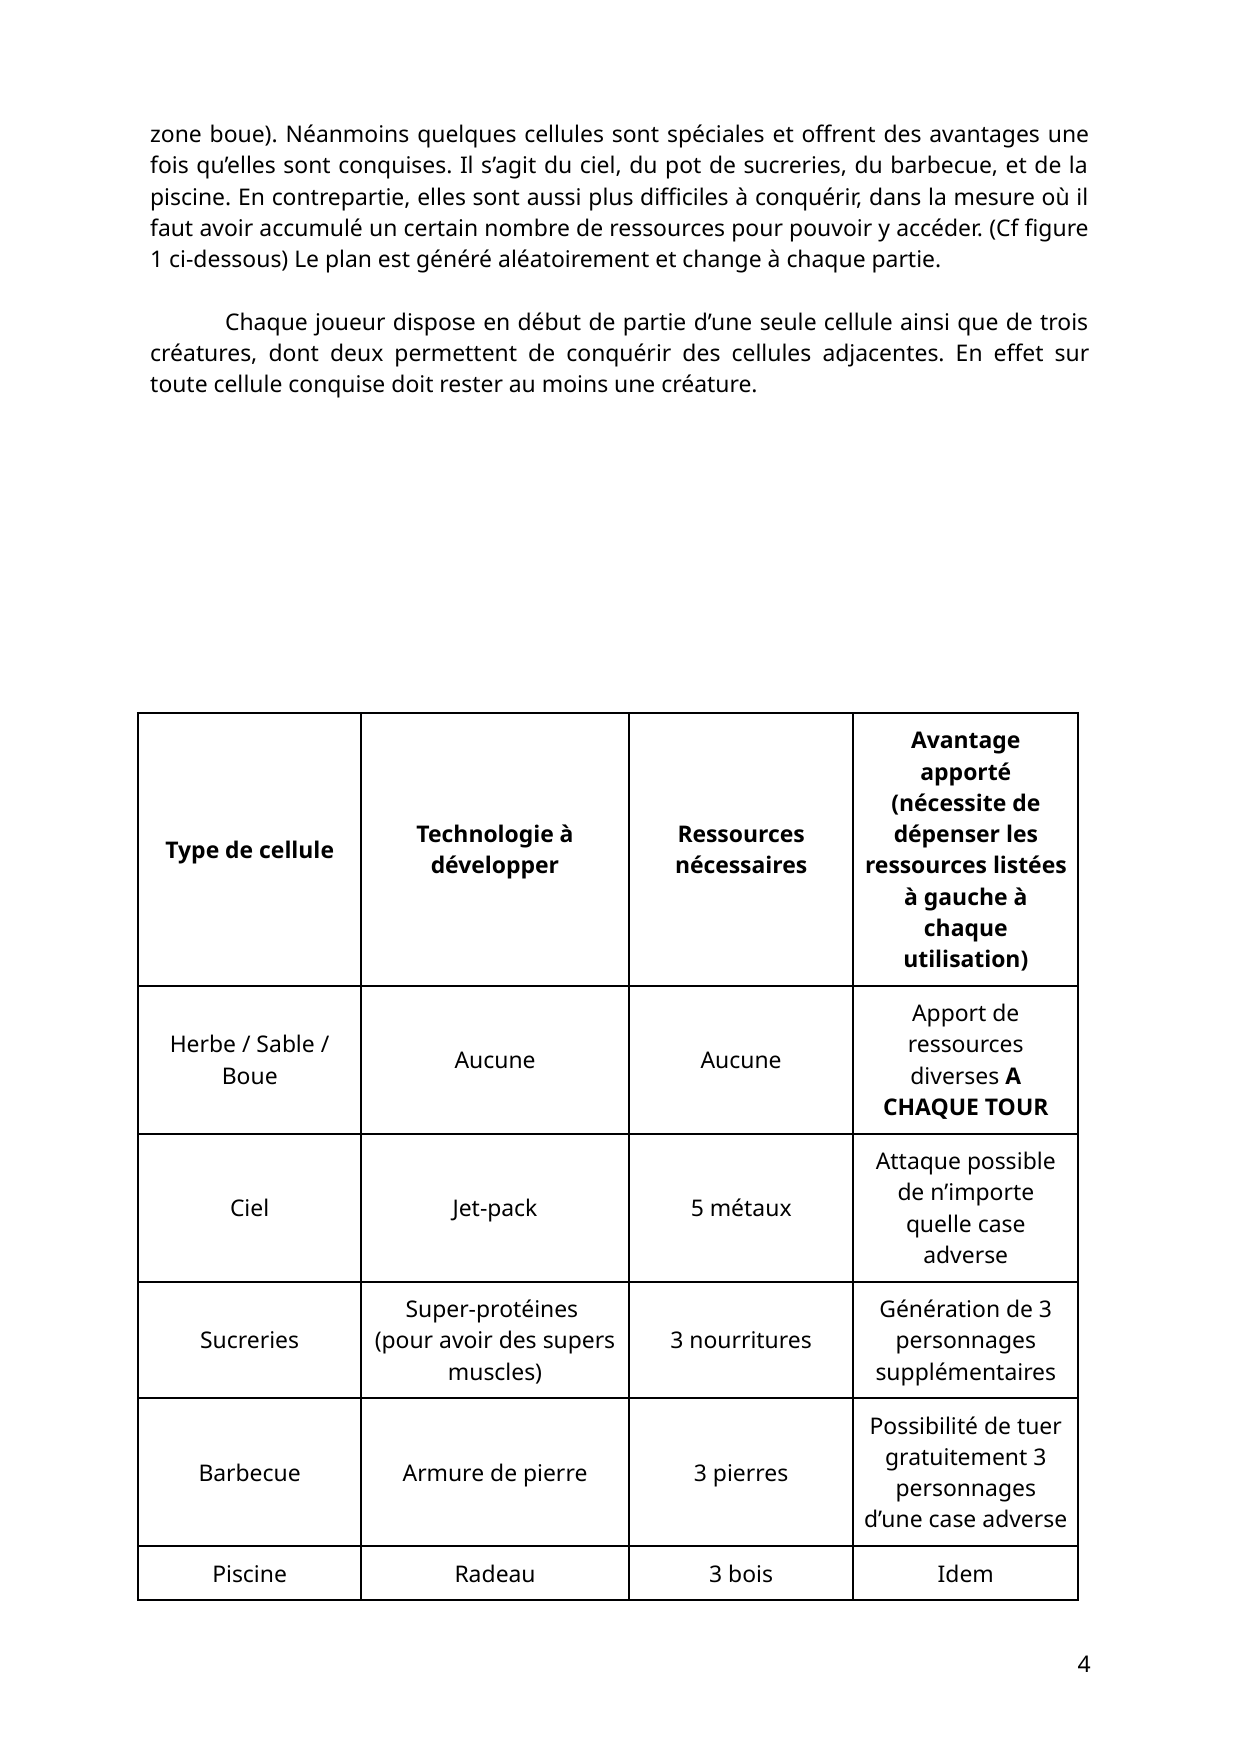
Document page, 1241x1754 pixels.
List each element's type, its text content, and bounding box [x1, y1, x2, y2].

table_cell 3 pierres [630, 1399, 852, 1545]
table_cell Barbecue [139, 1399, 360, 1545]
table_cell 3 nourritures [630, 1283, 852, 1397]
table_cell Jet-pack [362, 1135, 628, 1281]
table_cell Ciel [139, 1135, 360, 1281]
table_cell Apport de ressources diverses A CHAQUE TOUR [854, 987, 1077, 1133]
table_cell Idem [854, 1547, 1077, 1599]
table_cell Aucune [630, 987, 852, 1133]
table_cell Sucreries [139, 1283, 360, 1397]
table_cell Génération de 3 personnages supplémentaires [854, 1283, 1077, 1397]
text Chaque joueur dispose en début de partie d’une seule cellule ainsi que de trois créatures, dont deux permettent de conquérir des cellules adjacentes. En effet sur toute cellule conquise doit rester au moins une créature. [150, 306, 1090, 399]
table_cell Herbe / Sable / Boue [139, 987, 360, 1133]
table_cell Piscine [139, 1547, 360, 1599]
table_header Ressources nécessaires [630, 714, 852, 985]
table_header Technologie à développer [362, 714, 628, 985]
table_cell 3 bois [630, 1547, 852, 1599]
table_cell Aucune [362, 987, 628, 1133]
table_cell Armure de pierre [362, 1399, 628, 1545]
table_header Type de cellule [139, 714, 360, 985]
table_cell Super-protéines (pour avoir des supers muscles) [362, 1283, 628, 1397]
table_cell Attaque possible de n’importe quelle case adverse [854, 1135, 1077, 1281]
table_cell 5 métaux [630, 1135, 852, 1281]
table_cell Possibilité de tuer gratuitement 3 personnages d’une case adverse [854, 1399, 1077, 1545]
text zone boue). Néanmoins quelques cellules sont spéciales et offrent des avantages une fois qu’elles sont conquises. Il s’agit du ciel, du pot de sucreries, du barbecue, et de la piscine. En contrepartie, elles sont aussi plus difficiles à conquérir, dans la mesure où il faut avoir accumulé un certain nombre de ressources pour pouvoir y accéder. (Cf figure 1 ci-dessous) Le plan est généré aléatoirement et change à chaque partie. [150, 118, 1090, 274]
table_cell Radeau [362, 1547, 628, 1599]
table_header Avantage apporté (nécessite de dépenser les ressources listées à gauche à chaque utilisation) [854, 714, 1077, 985]
